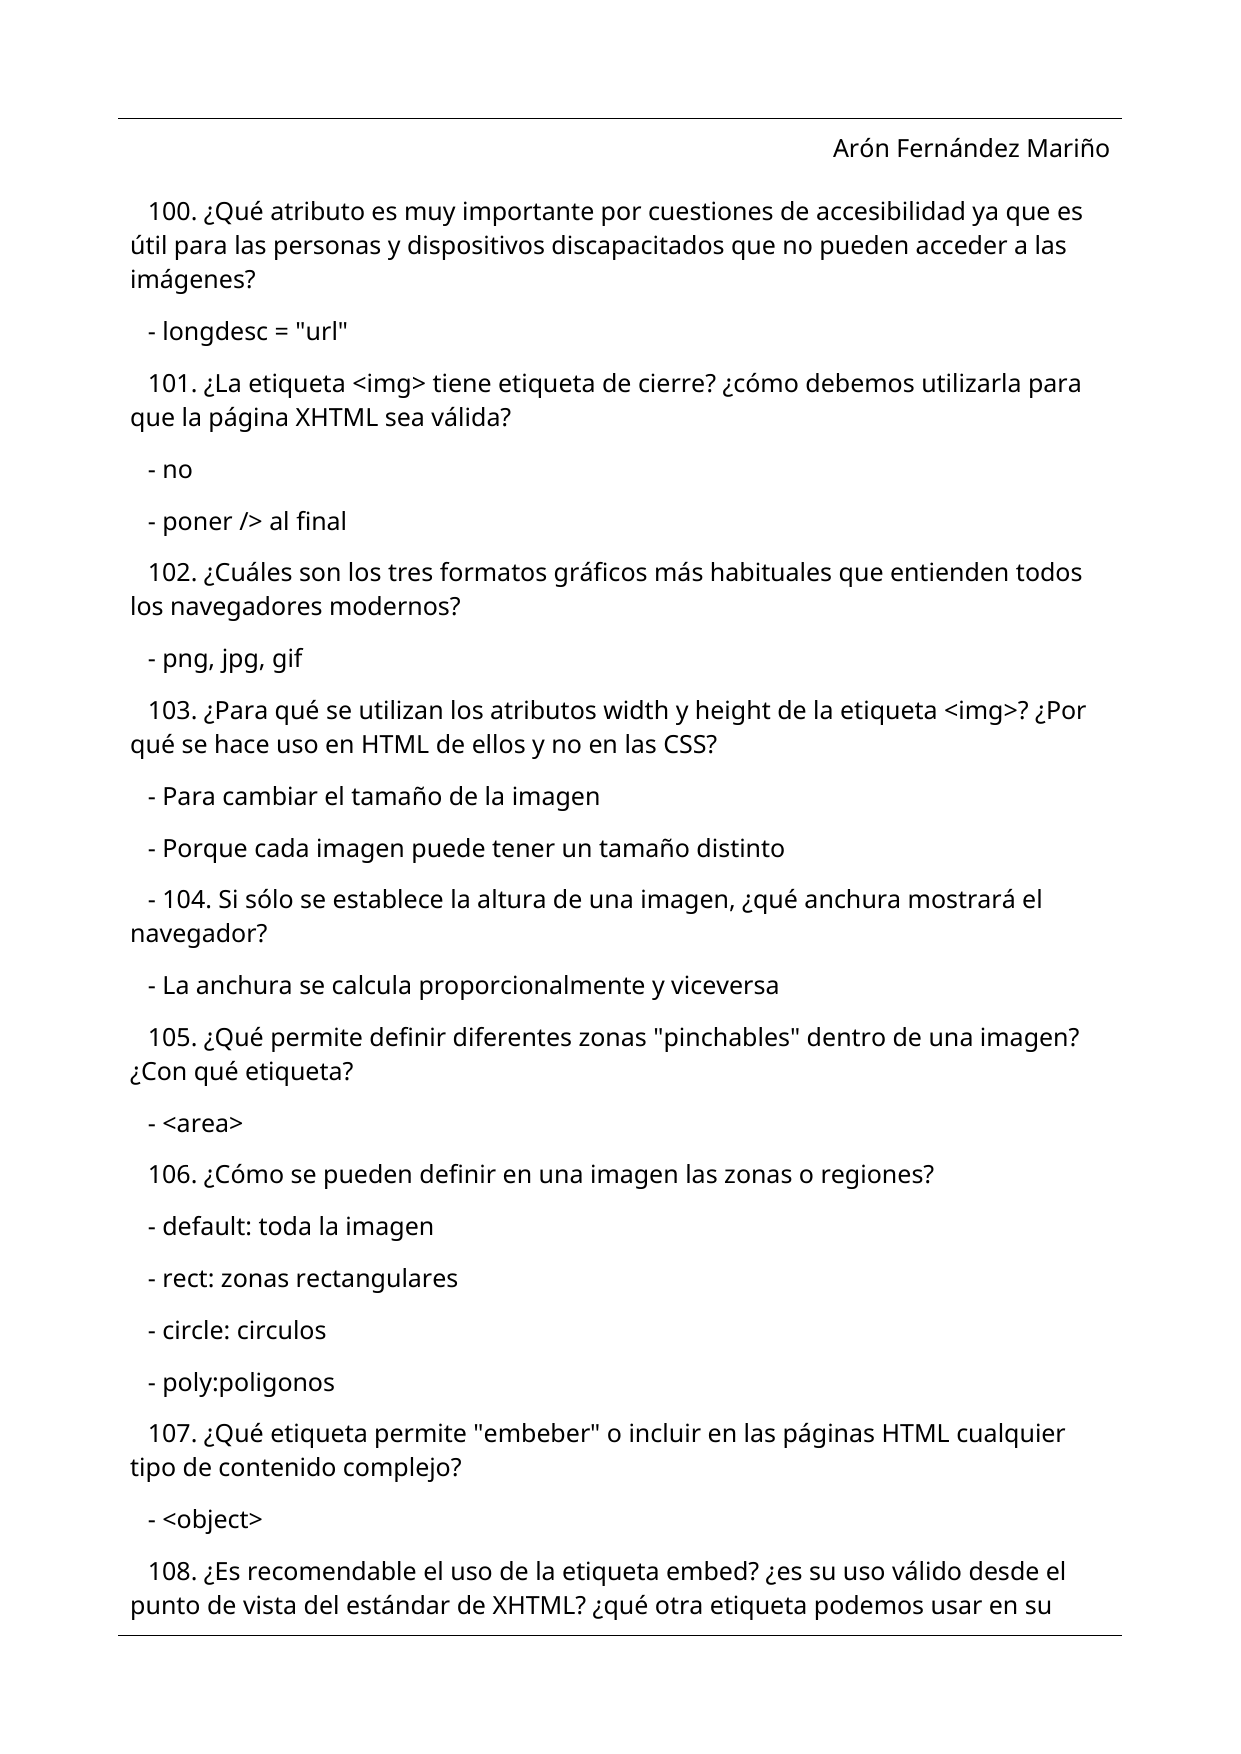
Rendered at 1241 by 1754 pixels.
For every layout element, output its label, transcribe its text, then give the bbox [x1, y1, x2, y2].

text 107. ¿Qué etiqueta permite "embeber" o incluir en las páginas HTML cualquier tipo de contenido complejo? [130, 1416, 1110, 1484]
text - default: toda la imagen [130, 1209, 1110, 1243]
text 100. ¿Qué atributo es muy importante por cuestiones de accesibilidad ya que es útil para las personas y dispositivos discapacitados que no pueden acceder a las imágenes? [130, 194, 1110, 296]
text - png, jpg, gif [130, 641, 1110, 675]
text - <area> [130, 1105, 1110, 1139]
text - Para cambiar el tamaño de la imagen [130, 778, 1110, 812]
text 103. ¿Para qué se utilizan los atributos width y height de la etiqueta <img>? ¿Por qué se hace uso en HTML de ellos y no en las CSS? [130, 693, 1110, 761]
text 105. ¿Qué permite definir diferentes zonas "pinchables" dentro de una imagen? ¿Con qué etiqueta? [130, 1019, 1110, 1088]
text - circle: circulos [130, 1312, 1110, 1347]
text 106. ¿Cómo se pueden definir en una imagen las zonas o regiones? [130, 1157, 1110, 1191]
text - rect: zonas rectangulares [130, 1261, 1110, 1295]
text 108. ¿Es recomendable el uso de la etiqueta embed? ¿es su uso válido desde el punto de vista del estándar de XHTML? ¿qué otra etiqueta podemos usar en su [130, 1554, 1110, 1622]
text - poly:poligonos [130, 1364, 1110, 1398]
text - poner /> al final [130, 503, 1110, 537]
text - <object> [130, 1502, 1110, 1536]
text - La anchura se calcula proporcionalmente y viceversa [130, 968, 1110, 1002]
text - Porque cada imagen puede tener un tamaño distinto [130, 830, 1110, 864]
text - no [130, 451, 1110, 486]
text - longdesc = "url" [130, 314, 1110, 348]
text 101. ¿La etiqueta <img> tiene etiqueta de cierre? ¿cómo debemos utilizarla para que la página XHTML sea válida? [130, 366, 1110, 434]
text - 104. Si sólo se establece la altura de una imagen, ¿qué anchura mostrará el navegador? [130, 882, 1110, 950]
text 102. ¿Cuáles son los tres formatos gráficos más habituales que entienden todos los navegadores modernos? [130, 555, 1110, 623]
